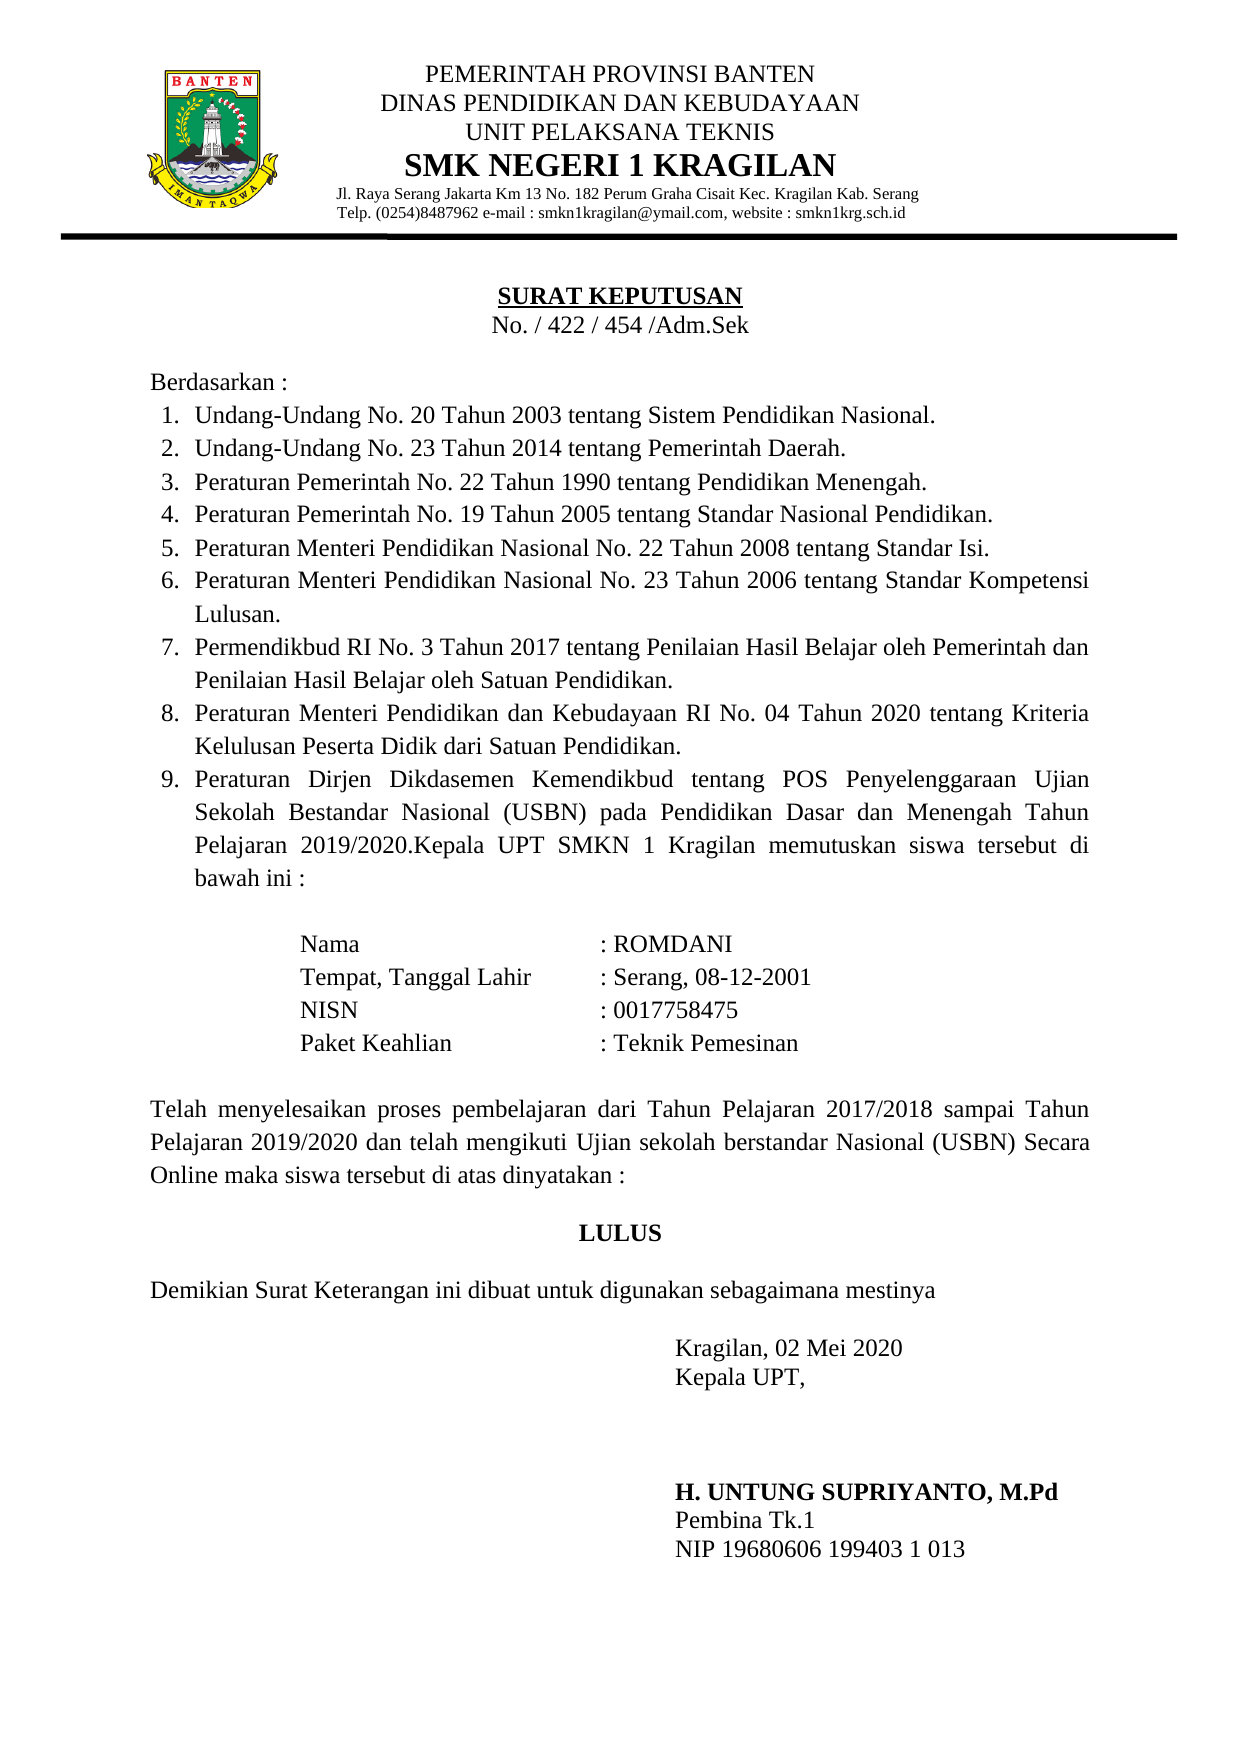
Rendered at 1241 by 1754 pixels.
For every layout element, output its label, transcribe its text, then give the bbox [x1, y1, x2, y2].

text NIP 19680606 199403 1 013 [150, 1534, 1090, 1563]
text No. / 422 / 454 /Adm.Sek [150, 310, 1090, 339]
text Telah menyelesaikan proses pembelajaran dari Tahun Pelajaran 2017/2018 sampai Tahun Pelajaran 2019/2020 dan telah mengikuti Ujian sekolah berstandar Nasional (USBN) Secara Online maka siswa tersebut di atas dinyatakan : [150, 1094, 1090, 1189]
list Peraturan Menteri Pendidikan Nasional No. 22 Tahun 2008 tentang Standar Isi. [179, 533, 1090, 561]
text Demikian Surat Keterangan ini dibuat untuk digunakan sebagaimana mestinya [150, 1276, 1090, 1304]
text Kepala UPT, [150, 1362, 1090, 1391]
text Nama : ROMDANI [150, 929, 1090, 958]
text Berdasarkan : [150, 367, 1090, 396]
text Pembina Tk.1 [150, 1506, 1090, 1534]
list Permendikbud RI No. 3 Tahun 2017 tentang Penilaian Hasil Belajar oleh Pemerintah dan Penilaian Hasil Belajar oleh Satuan Pendidikan. [179, 632, 1090, 693]
text H. UNTUNG SUPRIYANTO, M.Pd [150, 1477, 1090, 1506]
text SURAT KEPUTUSAN [150, 281, 1090, 310]
list Peraturan Menteri Pendidikan Nasional No. 23 Tahun 2006 tentang Standar Kompetensi Lulusan. [179, 566, 1090, 627]
text LULUS [150, 1218, 1090, 1247]
list Undang-Undang No. 23 Tahun 2014 tentang Pemerintah Daerah. [179, 433, 1090, 462]
text Tempat, Tanggal Lahir : Serang, 08-12-2001 [150, 962, 1090, 991]
list Peraturan Pemerintah No. 19 Tahun 2005 tentang Standar Nasional Pendidikan. [179, 499, 1090, 528]
picture [146, 70, 279, 208]
text NISN : 0017758475 [150, 995, 1090, 1024]
text Paket Keahlian : Teknik Pemesinan [150, 1028, 1090, 1057]
list Peraturan Dirjen Dikdasemen Kemendikbud tentang POS Penyelenggaraan Ujian Sekolah Bestandar Nasional (USBN) pada Pendidikan Dasar dan Menengah Tahun Pelajaran 2019/2020.Kepala UPT SMKN 1 Kragilan memutuskan siswa tersebut di bawah ini : [179, 764, 1090, 892]
list Peraturan Pemerintah No. 22 Tahun 1990 tentang Pendidikan Menengah. [179, 467, 1090, 495]
list Peraturan Menteri Pendidikan dan Kebudayaan RI No. 04 Tahun 2020 tentang Kriteria Kelulusan Peserta Didik dari Satuan Pendidikan. [179, 698, 1090, 759]
text Kragilan, 02 Mei 2020 [150, 1333, 1090, 1362]
list Undang-Undang No. 20 Tahun 2003 tentang Sistem Pendidikan Nasional. [179, 401, 1090, 429]
